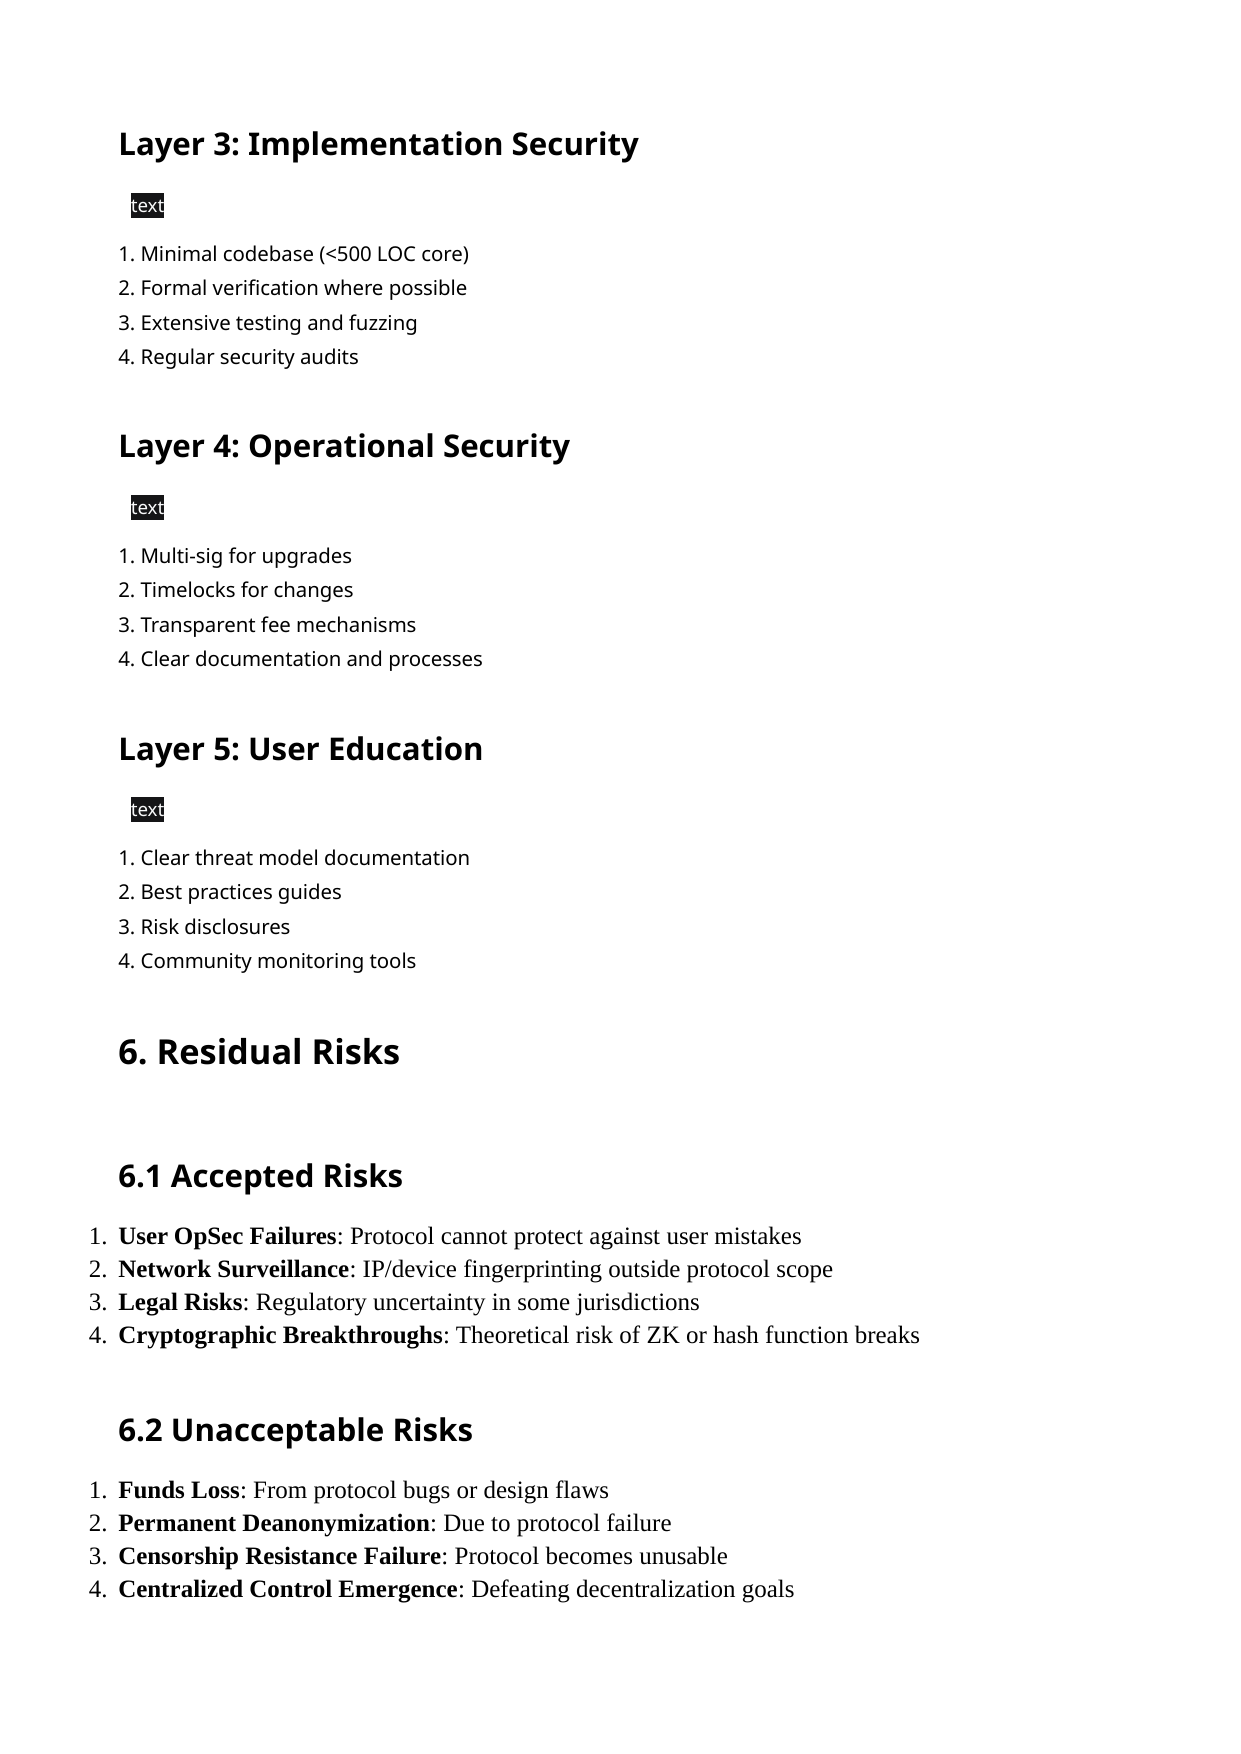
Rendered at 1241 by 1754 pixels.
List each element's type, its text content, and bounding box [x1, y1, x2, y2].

subtitle Layer 3: Implementation Security [118, 118, 1122, 165]
text 4. Community monitoring tools [118, 940, 1122, 974]
text text [131, 492, 1122, 520]
text 1. Clear threat model documentation [118, 837, 1122, 871]
list Permanent Deanonymization: Due to protocol failure [118, 1508, 1122, 1537]
subtitle 6. Residual Risks [118, 1024, 1122, 1074]
list Cryptographic Breakthroughs: Theoretical risk of ZK or hash function breaks [118, 1320, 1122, 1349]
text 1. Multi-sig for upgrades [118, 535, 1122, 569]
text 3. Extensive testing and fuzzing [118, 301, 1122, 336]
list Legal Risks: Regulatory uncertainty in some jurisdictions [118, 1287, 1122, 1316]
text 2. Best practices guides [118, 871, 1122, 906]
subtitle Layer 5: User Education [118, 722, 1122, 769]
text 2. Formal verification where possible [118, 267, 1122, 301]
list Funds Loss: From protocol bugs or design flaws [118, 1475, 1122, 1504]
text text [131, 794, 1122, 822]
text 3. Transparent fee mechanisms [118, 603, 1122, 638]
list Censorship Resistance Failure: Protocol becomes unusable [118, 1541, 1122, 1570]
subtitle 6.1 Accepted Risks [118, 1149, 1122, 1196]
text 3. Risk disclosures [118, 906, 1122, 940]
text text [131, 190, 1122, 218]
text 4. Clear documentation and processes [118, 638, 1122, 672]
subtitle 6.2 Unacceptable Risks [118, 1403, 1122, 1450]
subtitle Layer 4: Operational Security [118, 420, 1122, 467]
text 1. Minimal codebase (<500 LOC core) [118, 233, 1122, 267]
text 2. Timelocks for changes [118, 569, 1122, 603]
list User OpSec Failures: Protocol cannot protect against user mistakes [118, 1221, 1122, 1250]
text 4. Regular security audits [118, 336, 1122, 370]
list Network Surveillance: IP/device fingerprinting outside protocol scope [118, 1254, 1122, 1283]
list Centralized Control Emergence: Defeating decentralization goals [118, 1574, 1122, 1603]
